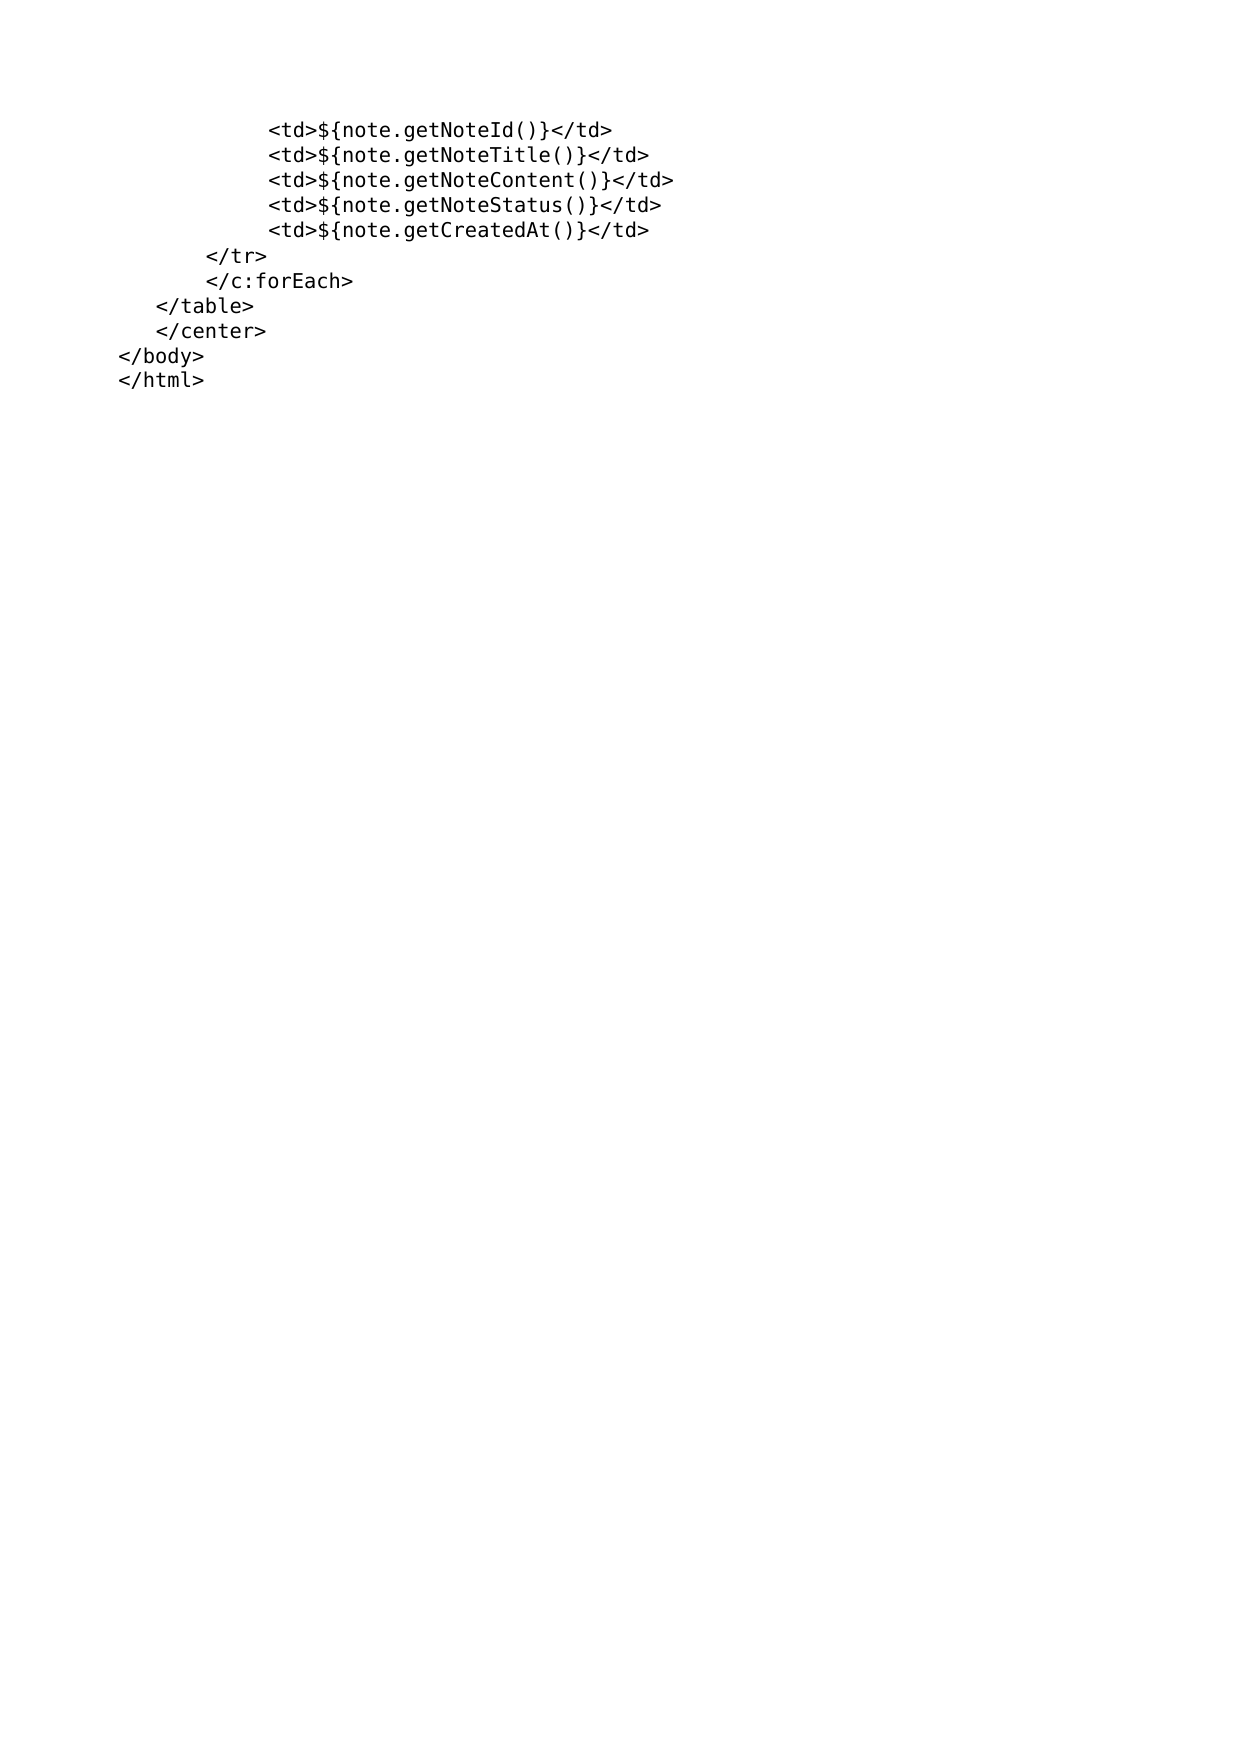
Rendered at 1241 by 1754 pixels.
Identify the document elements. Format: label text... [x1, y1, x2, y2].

text <td>${note.getNoteId()}</td> [118, 118, 1122, 143]
text </body> [118, 345, 1122, 369]
text </table> [118, 294, 1122, 320]
text </html> [118, 369, 1122, 392]
text </tr> [118, 244, 1122, 269]
text </center> [118, 320, 1122, 345]
text <td>${note.getNoteTitle()}</td> [118, 143, 1122, 168]
text <td>${note.getCreatedAt()}</td> [118, 219, 1122, 244]
text <td>${note.getNoteStatus()}</td> [118, 194, 1122, 219]
text </c:forEach> [118, 269, 1122, 294]
text <td>${note.getNoteContent()}</td> [118, 168, 1122, 194]
